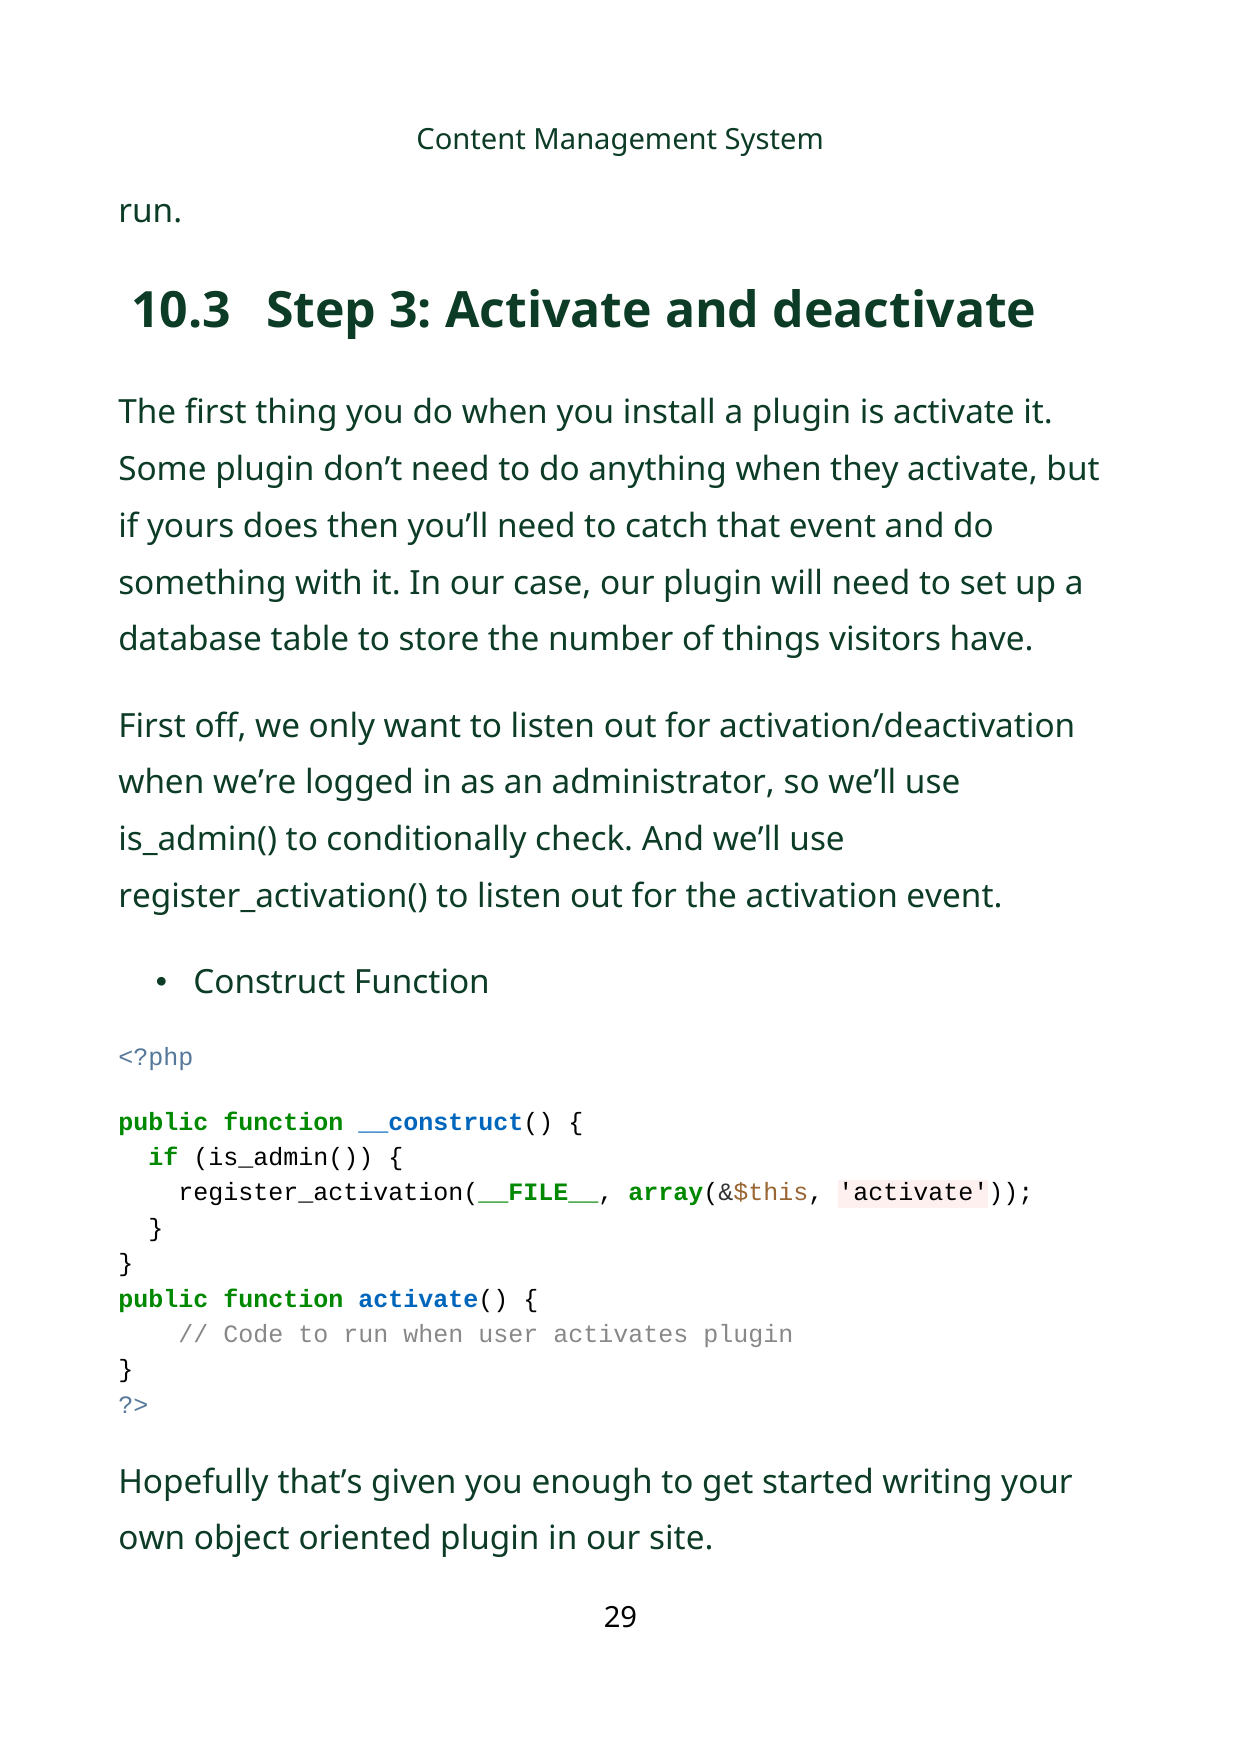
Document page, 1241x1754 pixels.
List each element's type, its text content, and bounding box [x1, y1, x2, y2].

text Hopefully that’s given you enough to get started writing your own object oriented plugin in our site. [118, 1457, 1122, 1559]
text public function activate() { [118, 1286, 1122, 1314]
text } [118, 1215, 1122, 1244]
text First off, we only want to listen out for activation/deactivation when we’re logged in as an administrator, so we’ll use is_admin() to conditionally check. And we’ll use register_activation() to listen out for the activation event. [118, 701, 1122, 917]
text run. [118, 187, 1122, 233]
text if (is_admin()) { [118, 1144, 1122, 1173]
text register_activation(__FILE__, array(&$this, 'activate')); [118, 1180, 1122, 1208]
text // Code to run when user activates plugin [118, 1322, 1122, 1350]
list Construct Function [156, 958, 1122, 1003]
subtitle Step 3: Activate and deactivate [118, 273, 1122, 342]
text The first thing you do when you install a plugin is activate it. Some plugin don’t need to do anything when they activate, but if yours does then you’ll need to catch that event and do something with it. In our case, our plugin will need to set up a database table to store the number of things visitors have. [118, 388, 1122, 661]
text ?> [118, 1392, 1122, 1421]
text } [118, 1251, 1122, 1279]
text public function __construct() { [118, 1109, 1122, 1137]
text } [118, 1357, 1122, 1385]
text <?php [118, 1044, 1122, 1073]
